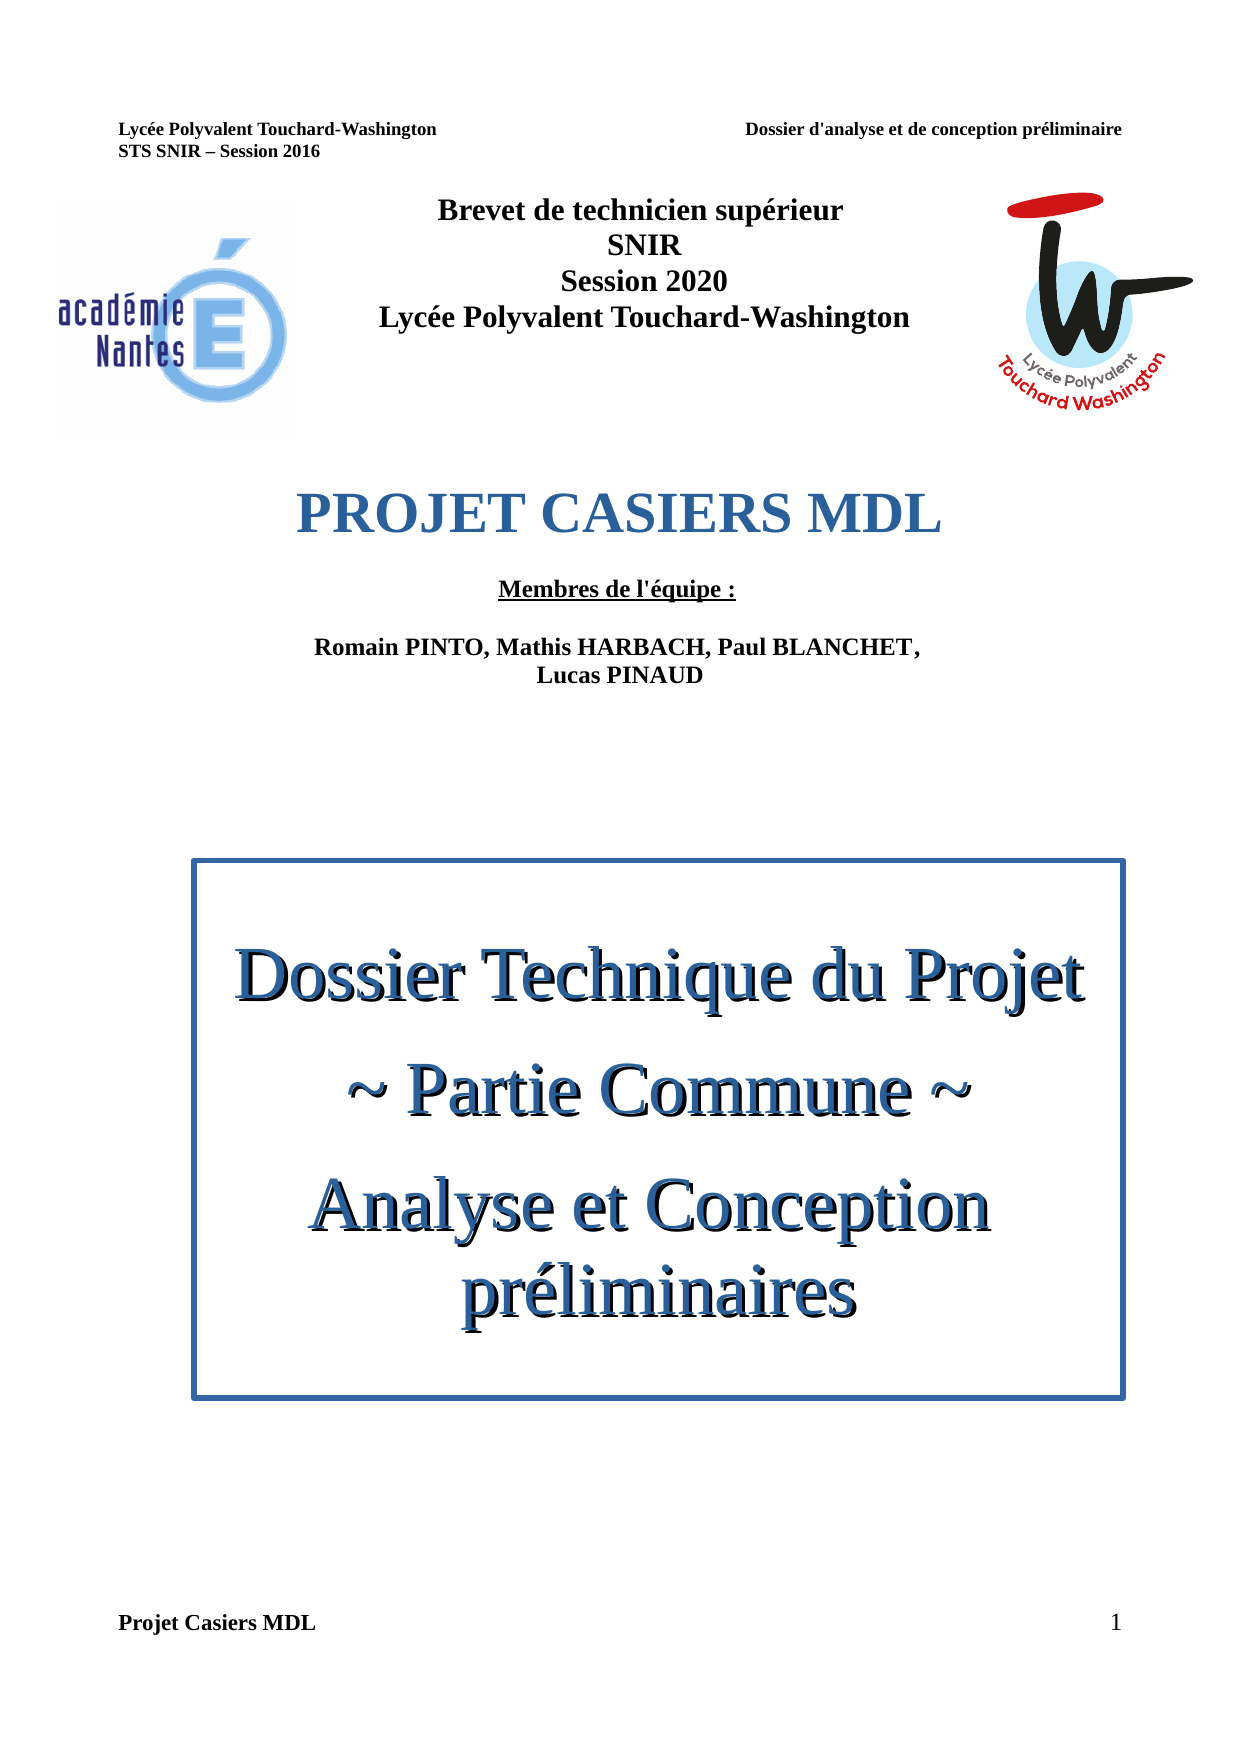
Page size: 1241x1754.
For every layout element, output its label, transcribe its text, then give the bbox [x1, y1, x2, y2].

text Lucas PINAUD [118, 660, 1122, 689]
text Brevet de technicien supérieur [118, 191, 1122, 227]
picture [54, 202, 290, 439]
text PROJET CASIERS MDL [118, 478, 1122, 545]
text Membres de l'équipe : [118, 574, 1122, 603]
text Lycée Polyvalent Touchard-Washington [290, 298, 1029, 334]
text [1097, 263, 1122, 279]
text [1058, 227, 1122, 263]
text SNIR [290, 227, 1043, 263]
text Romain PINTO, Mathis HARBACH, Paul BLANCHET , [118, 632, 1122, 660]
text Session 2020 [290, 263, 1039, 298]
